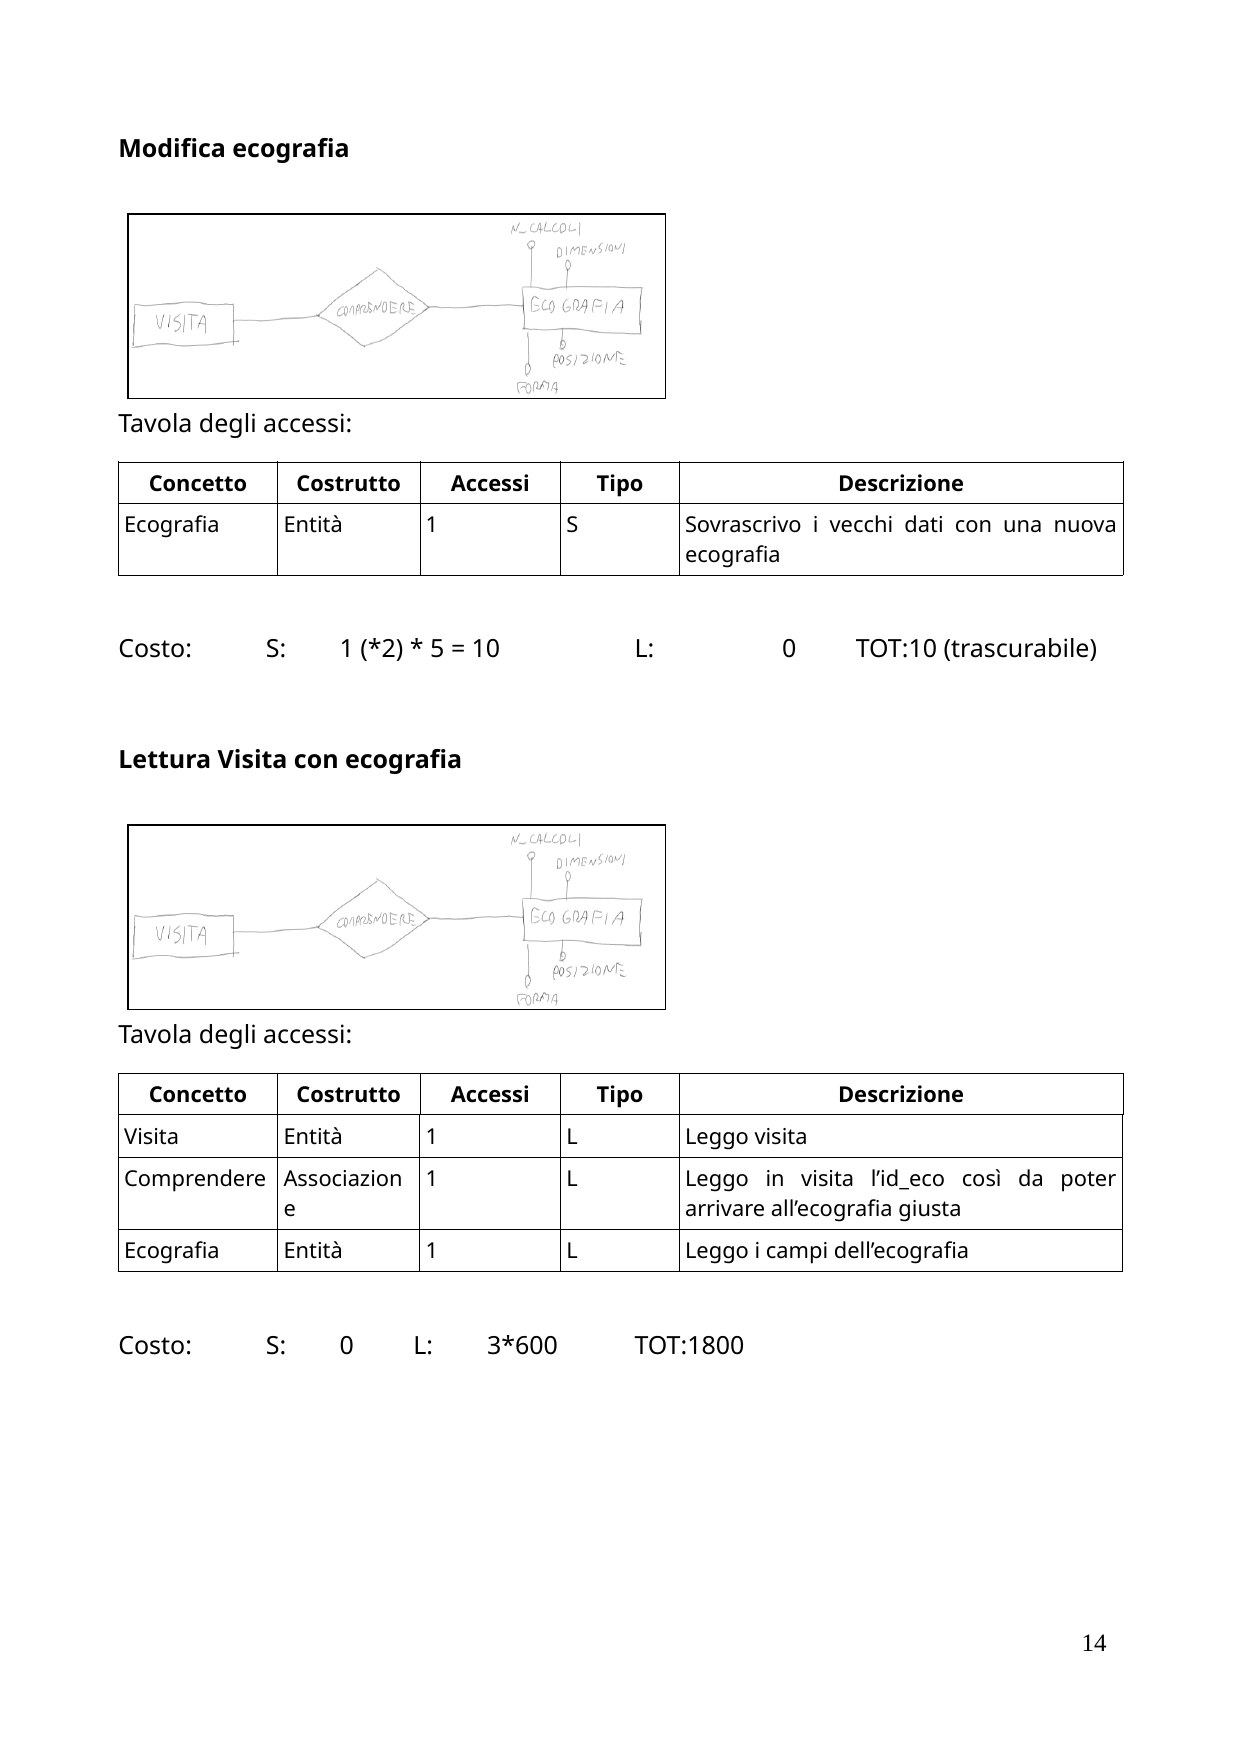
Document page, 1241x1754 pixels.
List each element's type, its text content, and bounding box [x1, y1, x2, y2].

table_header Descrizione [680, 463, 1123, 503]
table_cell Leggo visita [680, 1115, 1122, 1157]
text Tavola degli accessi: [118, 797, 1122, 1051]
table_cell 1 [420, 1158, 560, 1229]
table_header Costrutto [278, 1074, 420, 1114]
text Costo: S: 0 L: 3*600 TOT:1800 [118, 1327, 1122, 1362]
table_header Tipo [561, 1074, 679, 1114]
table_cell L [561, 1158, 679, 1229]
table_cell Entità [278, 504, 420, 575]
table_header Accessi [421, 463, 560, 503]
table_header Concetto [119, 1074, 277, 1114]
table_header Tipo [561, 463, 679, 503]
table_cell Associazione [278, 1158, 419, 1229]
table_cell Ecografia [119, 1230, 277, 1271]
table_cell Visita [119, 1115, 277, 1157]
text Costo: S: 1 (*2) * 5 = 10 L: 0 TOT:10 (trascurabile) [118, 631, 1122, 665]
table_cell Entità [278, 1230, 419, 1271]
table_cell L [561, 1230, 679, 1271]
table_cell 1 [420, 1115, 560, 1157]
table_cell L [561, 1115, 679, 1157]
table_cell Leggo in visita l’id_eco così da poter arrivare all’ecografia giusta [680, 1158, 1122, 1229]
table_cell Ecografia [119, 504, 277, 575]
table_cell Sovrascrivo i vecchi dati con una nuova ecografia [680, 504, 1123, 575]
table_header Accessi [421, 1074, 560, 1114]
text Tavola degli accessi: [118, 186, 1122, 440]
table_cell S [561, 504, 679, 575]
table_header Concetto [119, 463, 277, 503]
table_cell Leggo i campi dell’ecografia [680, 1230, 1122, 1271]
table_header Costrutto [278, 463, 420, 503]
table_header Descrizione [680, 1074, 1123, 1114]
table_cell 1 [421, 504, 560, 575]
table_cell Entità [278, 1115, 419, 1157]
table_cell 1 [420, 1230, 560, 1271]
table_cell Comprendere [119, 1158, 277, 1229]
text Lettura Visita con ecografia [118, 742, 1122, 776]
text Modifica ecografia [118, 130, 1122, 164]
